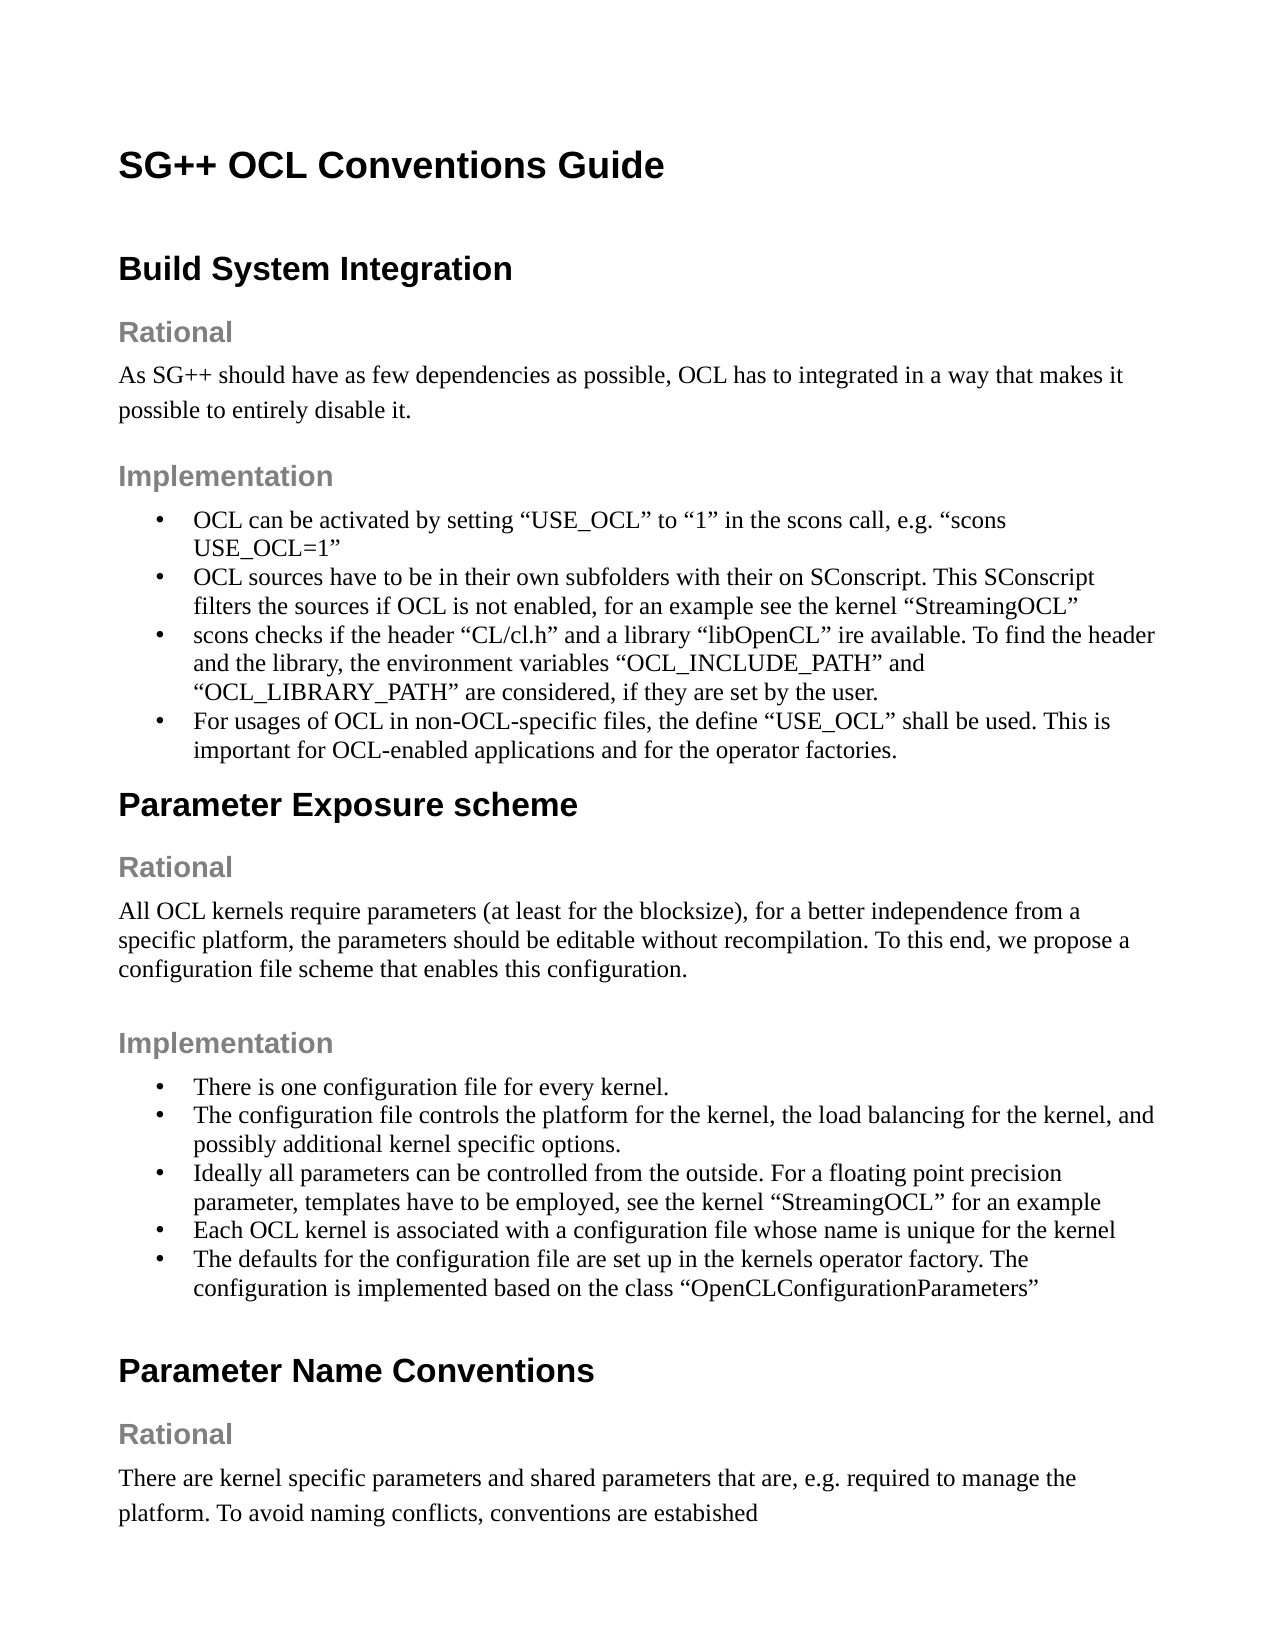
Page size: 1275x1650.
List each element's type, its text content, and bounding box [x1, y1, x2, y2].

subtitle Parameter Exposure scheme [118, 784, 1157, 823]
list The configuration file controls the platform for the kernel, the load balancing for the kernel, and possibly additional kernel specific options. [156, 1101, 1157, 1158]
subtitle Implementation [118, 459, 1157, 492]
text As SG++ should have as few dependencies as possible, OCL has to integrated in a way that makes it possible to entirely disable it. [118, 361, 1157, 424]
list Each OCL kernel is associated with a configuration file whose name is unique for the kernel [156, 1216, 1157, 1244]
list There is one configuration file for every kernel. [156, 1072, 1157, 1101]
list The defaults for the configuration file are set up in the kernels operator factory. The configuration is implemented based on the class “OpenCLConfigurationParameters” [156, 1244, 1157, 1302]
subtitle Parameter Name Conventions [118, 1351, 1157, 1390]
list scons checks if the header “CL/cl.h” and a library “libOpenCL” ire available. To find the header and the library, the environment variables “OCL_INCLUDE_PATH” and “OCL_LIBRARY_PATH” are considered, if they are set by the user. [156, 620, 1157, 706]
subtitle Build System Integration [118, 249, 1157, 287]
list For usages of OCL in non-OCL-specific files, the define “USE_OCL” shall be used. This is important for OCL-enabled applications and for the operator factories. [156, 706, 1157, 763]
subtitle Rational [118, 850, 1157, 884]
list All OCL kernels require parameters (at least for the blocksize), for a better independence from a specific platform, the parameters should be editable without recompilation. To this end, we propose a configuration file scheme that enables this configuration. [81, 896, 1157, 982]
list OCL sources have to be in their own subfolders with their on SConscript. This SConscript filters the sources if OCL is not enabled, for an example see the kernel “StreamingOCL” [156, 562, 1157, 620]
subtitle Implementation [118, 1026, 1157, 1059]
subtitle Rational [118, 314, 1157, 348]
subtitle Rational [118, 1417, 1157, 1451]
list OCL can be activated by setting “USE_OCL” to “1” in the scons call, e.g. “scons USE_OCL=1” [156, 505, 1157, 562]
text There are kernel specific parameters and shared parameters that are, e.g. required to manage the platform. To avoid naming conflicts, conventions are estabished [118, 1463, 1157, 1526]
list Ideally all parameters can be controlled from the outside. For a floating point precision parameter, templates have to be employed, see the kernel “StreamingOCL” for an example [156, 1158, 1157, 1216]
subtitle SG++ OCL Conventions Guide [118, 143, 1157, 187]
